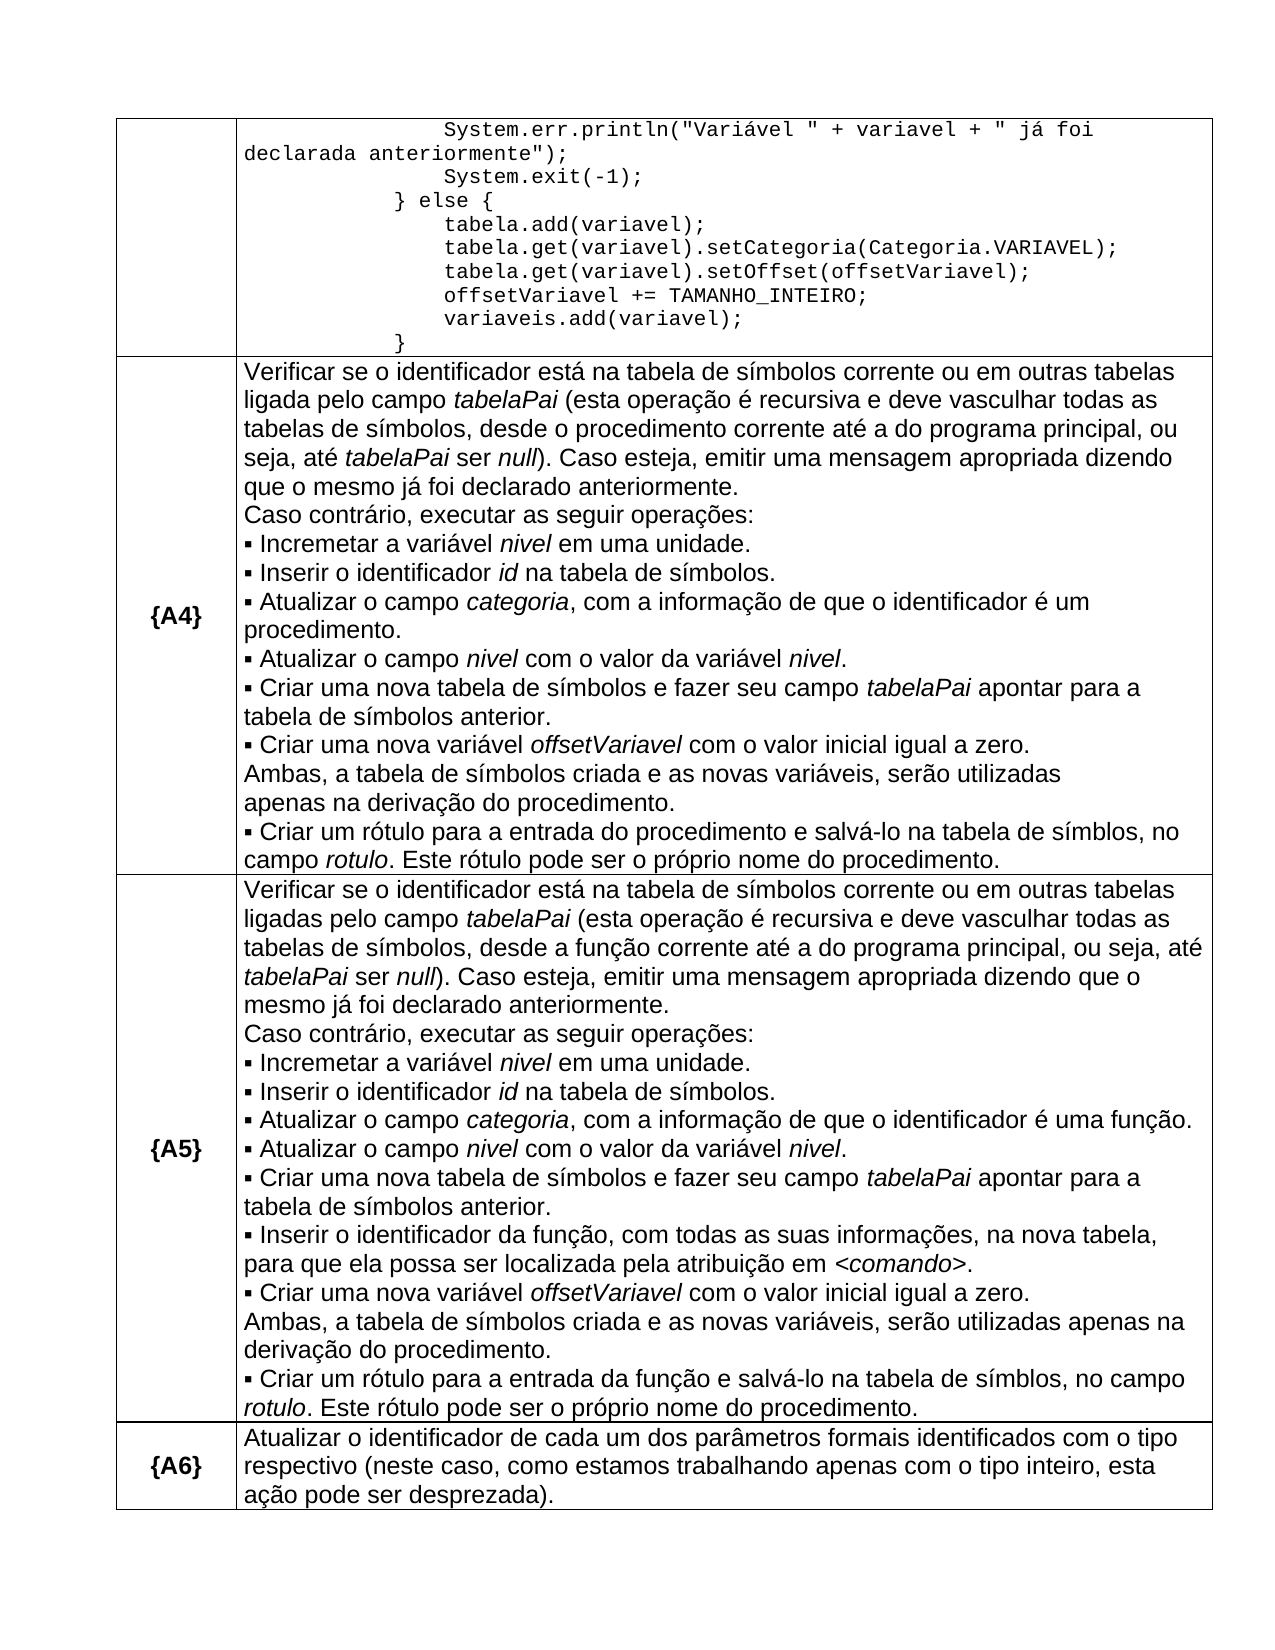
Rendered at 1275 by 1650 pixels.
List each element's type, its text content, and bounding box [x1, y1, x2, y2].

table_cell {A5} [117, 875, 236, 1421]
table_cell {A4} [117, 357, 236, 874]
table_cell [117, 119, 236, 356]
table_cell Verificar se o identificador está na tabela de símbolos corrente ou em outras tabelas ligada pelo campo tabelaPai (esta operação é recursiva e deve vasculhar todas as tabelas de símbolos, desde o procedimento corrente até a do programa principal, ou seja, até tabelaPai ser null). Caso esteja, emitir uma mensagem apropriada dizendo que o mesmo já foi declarado anteriormente. Caso contrário, executar as seguir operações: ▪ Incremetar a variável nivel em uma unidade. ▪ Inserir o identificador id na tabela de símbolos. ▪ Atualizar o campo categoria, com a informação de que o identificador é um procedimento. ▪ Atualizar o campo nivel com o valor da variável nivel. ▪ Criar uma nova tabela de símbolos e fazer seu campo tabelaPai apontar para a tabela de símbolos anterior. ▪ Criar uma nova variável offsetVariavel com o valor inicial igual a zero. Ambas, a tabela de símbolos criada e as novas variáveis, serão utilizadas apenas na derivação do procedimento. ▪ Criar um rótulo para a entrada do procedimento e salvá-lo na tabela de símblos, no campo rotulo. Este rótulo pode ser o próprio nome do procedimento. [237, 357, 1212, 874]
table_cell Verificar se o identificador está na tabela de símbolos corrente ou em outras tabelas ligadas pelo campo tabelaPai (esta operação é recursiva e deve vasculhar todas as tabelas de símbolos, desde a função corrente até a do programa principal, ou seja, até tabelaPai ser null). Caso esteja, emitir uma mensagem apropriada dizendo que o mesmo já foi declarado anteriormente. Caso contrário, executar as seguir operações: ▪ Incremetar a variável nivel em uma unidade. ▪ Inserir o identificador id na tabela de símbolos. ▪ Atualizar o campo categoria, com a informação de que o identificador é uma função. ▪ Atualizar o campo nivel com o valor da variável nivel. ▪ Criar uma nova tabela de símbolos e fazer seu campo tabelaPai apontar para a tabela de símbolos anterior. ▪ Inserir o identificador da função, com todas as suas informações, na nova tabela, para que ela possa ser localizada pela atribuição em <comando>. ▪ Criar uma nova variável offsetVariavel com o valor inicial igual a zero. Ambas, a tabela de símbolos criada e as novas variáveis, serão utilizadas apenas na derivação do procedimento. ▪ Criar um rótulo para a entrada da função e salvá-lo na tabela de símblos, no campo rotulo. Este rótulo pode ser o próprio nome do procedimento. [237, 875, 1212, 1421]
table_cell Atualizar o identificador de cada um dos parâmetros formais identificados com o tipo respectivo (neste caso, como estamos trabalhando apenas com o tipo inteiro, esta ação pode ser desprezada). [237, 1423, 1212, 1509]
table_cell System.err.println("Variável " + variavel + " já foi declarada anteriormente"); System.exit(-1); } else { tabela.add(variavel); tabela.get(variavel).setCategoria(Categoria.VARIAVEL); tabela.get(variavel).setOffset(offsetVariavel); offsetVariavel += TAMANHO_INTEIRO; variaveis.add(variavel); } [237, 119, 1212, 356]
table_cell {A6} [117, 1423, 236, 1509]
